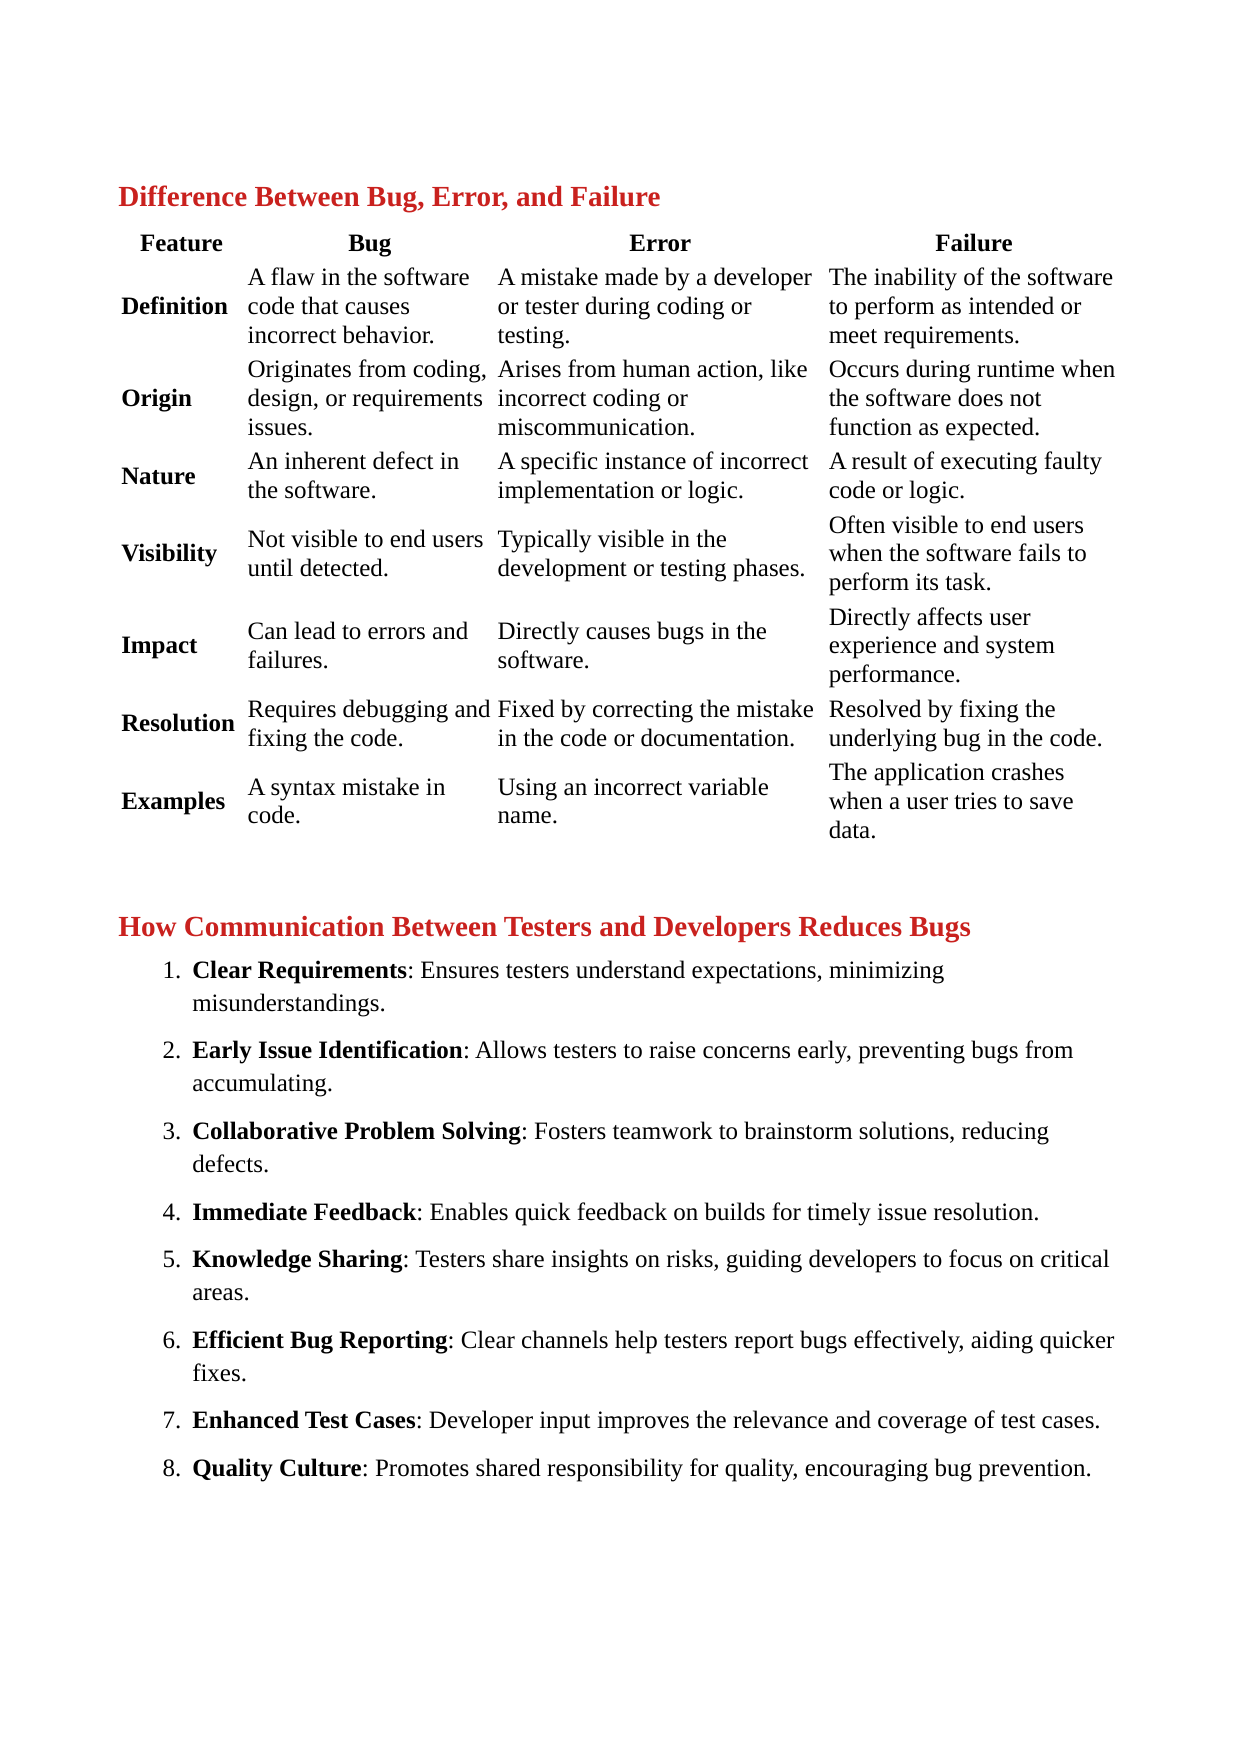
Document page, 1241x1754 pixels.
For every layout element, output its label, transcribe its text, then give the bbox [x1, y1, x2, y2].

table_cell Resolved by fixing the underlying bug in the code. [826, 691, 1122, 754]
table_cell Nature [118, 444, 244, 507]
table_cell A mistake made by a developer or tester during coding or testing. [495, 259, 826, 351]
table_cell A result of executing faulty code or logic. [826, 444, 1122, 507]
subtitle Difference Between Bug, Error, and Failure [118, 179, 1122, 212]
table_cell An inherent defect in the software. [245, 444, 494, 507]
table_cell Directly causes bugs in the software. [495, 599, 826, 691]
list Collaborative Problem Solving: Fosters teamwork to brainstorm solutions, reducing defects. [162, 1116, 1122, 1178]
table_cell Arises from human action, like incorrect coding or miscommunication. [495, 351, 826, 443]
table_cell A syntax mistake in code. [245, 754, 494, 846]
list Quality Culture: Promotes shared responsibility for quality, encouraging bug prevention. [162, 1453, 1122, 1482]
table_cell The inability of the software to perform as intended or meet requirements. [826, 259, 1122, 351]
list Enhanced Test Cases: Developer input improves the relevance and coverage of test cases. [162, 1405, 1122, 1434]
table_cell Occurs during runtime when the software does not function as expected. [826, 351, 1122, 443]
table_cell Requires debugging and fixing the code. [245, 691, 494, 754]
table_cell Using an incorrect variable name. [495, 754, 826, 846]
table_cell Typically visible in the development or testing phases. [495, 507, 826, 599]
table_cell A specific instance of incorrect implementation or logic. [495, 444, 826, 507]
table_header Failure [826, 225, 1122, 259]
table_cell Fixed by correcting the mistake in the code or documentation. [495, 691, 826, 754]
list Clear Requirements: Ensures testers understand expectations, minimizing misunderstandings. [162, 955, 1122, 1016]
table_cell Can lead to errors and failures. [245, 599, 494, 691]
list Efficient Bug Reporting: Clear channels help testers report bugs effectively, aiding quicker fixes. [162, 1325, 1122, 1387]
table_header Bug [245, 225, 494, 259]
table_cell Not visible to end users until detected. [245, 507, 494, 599]
subtitle How Communication Between Testers and Developers Reduces Bugs [118, 909, 1122, 942]
table_cell A flaw in the software code that causes incorrect behavior. [245, 259, 494, 351]
table_cell Origin [118, 351, 244, 443]
list Knowledge Sharing: Testers share insights on risks, guiding developers to focus on critical areas. [162, 1244, 1122, 1306]
table_header Feature [118, 225, 244, 259]
list Early Issue Identification: Allows testers to raise concerns early, preventing bugs from accumulating. [162, 1035, 1122, 1097]
list Immediate Feedback: Enables quick feedback on builds for timely issue resolution. [162, 1197, 1122, 1225]
table_cell Examples [118, 754, 244, 846]
table_cell Directly affects user experience and system performance. [826, 599, 1122, 691]
table_cell The application crashes when a user tries to save data. [826, 754, 1122, 846]
table_cell Resolution [118, 691, 244, 754]
table_cell Often visible to end users when the software fails to perform its task. [826, 507, 1122, 599]
table_cell Visibility [118, 507, 244, 599]
table_cell Impact [118, 599, 244, 691]
table_cell Originates from coding, design, or requirements issues. [245, 351, 494, 443]
table_cell Definition [118, 259, 244, 351]
table_header Error [495, 225, 826, 259]
